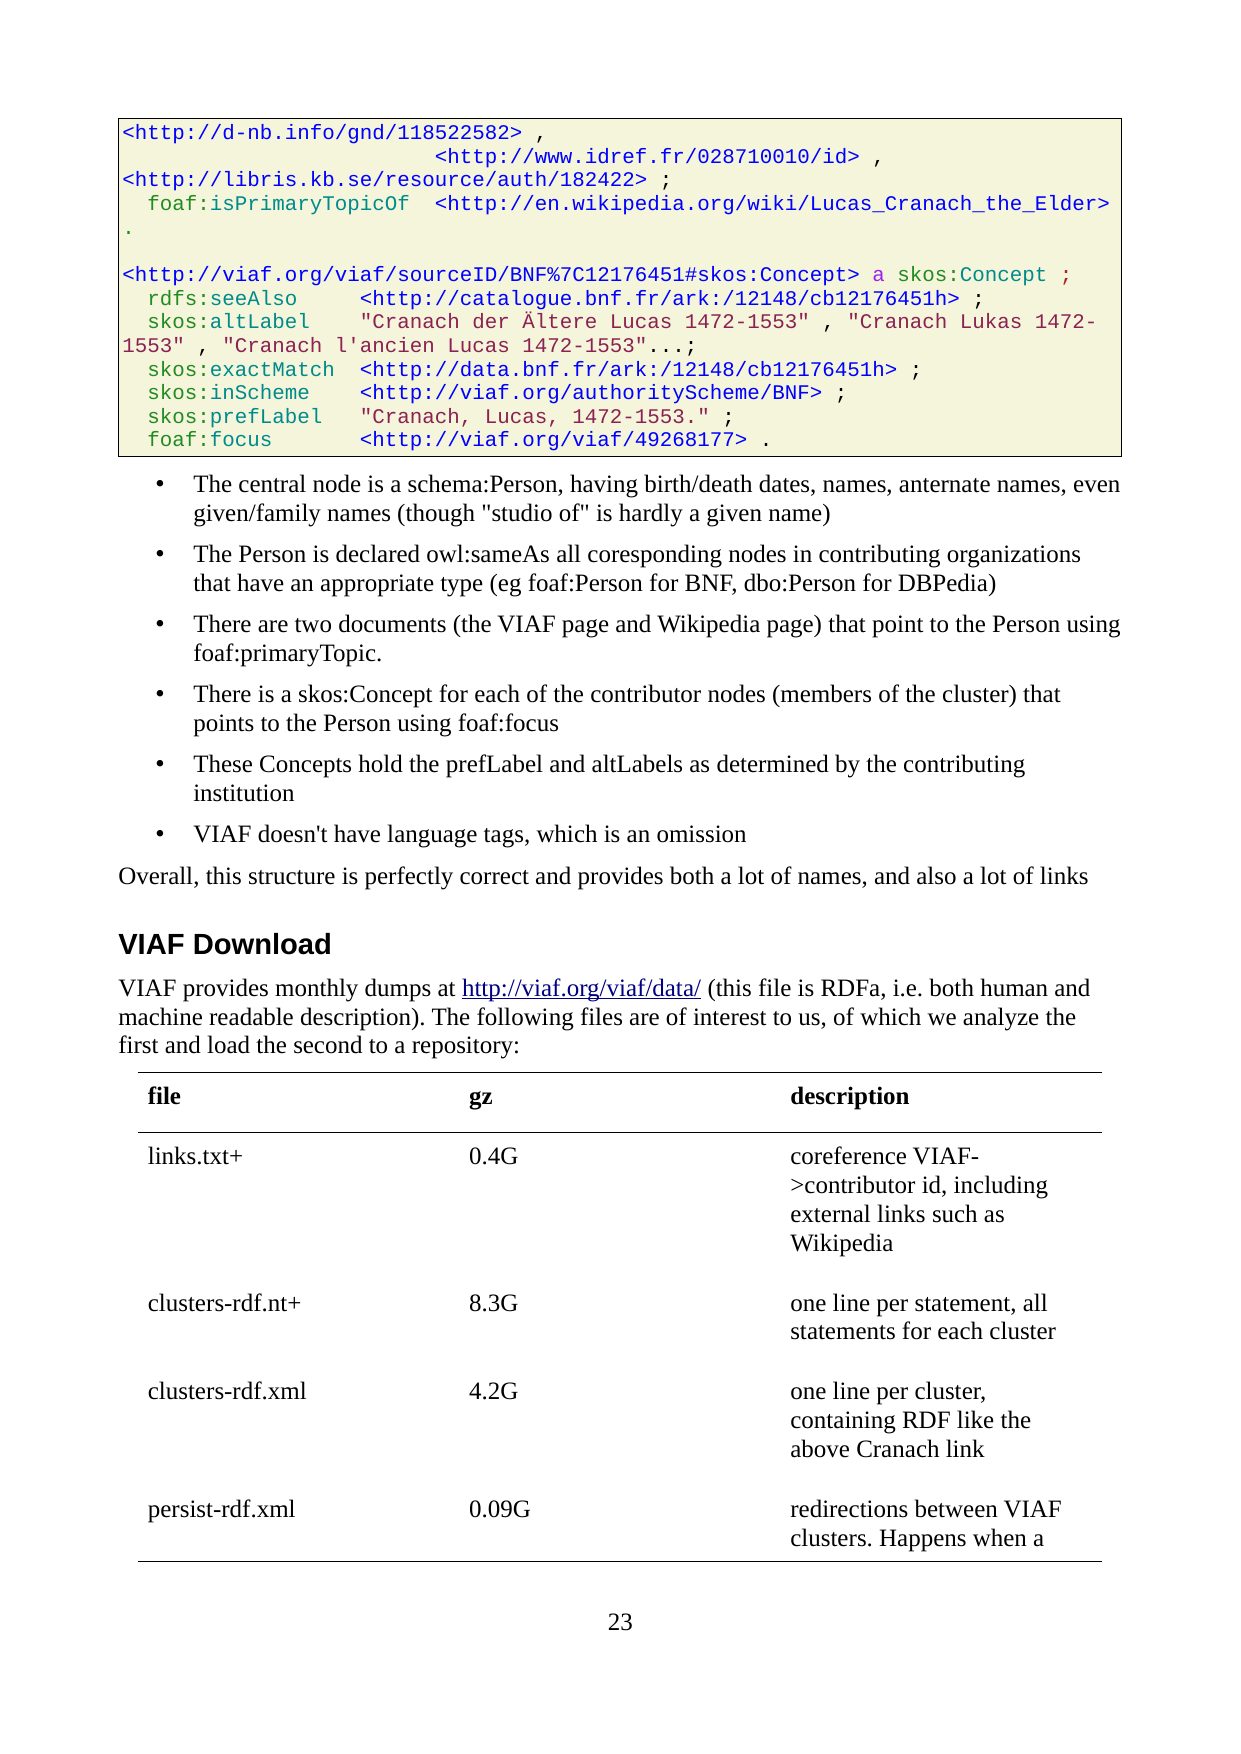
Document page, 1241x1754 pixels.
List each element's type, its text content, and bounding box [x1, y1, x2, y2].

text foaf:isPrimaryTopicOf <http://en.wikipedia.org/wiki/Lucas_Cranach_the_Elder> . [119, 189, 1121, 236]
text Overall, this structure is perfectly correct and provides both a lot of names, and also a lot of links [118, 861, 1122, 889]
text <http://viaf.org/viaf/sourceID/BNF%7C12176451#skos:Concept> a skos:Concept ; [119, 260, 1121, 284]
text skos:inScheme <http://viaf.org/authorityScheme/BNF> ; [119, 378, 1121, 402]
table_cell clusters-rdf.nt+ [138, 1278, 459, 1367]
table_cell persist-rdf.xml [138, 1485, 459, 1561]
list The Person is declared owl:sameAs all coresponding nodes in contributing organizations that have an appropriate type (eg foaf:Person for BNF, dbo:Person for DBPedia) [156, 539, 1122, 597]
subtitle VIAF Download [118, 927, 1122, 961]
list There are two documents (the VIAF page and Wikipedia page) that point to the Person using foaf:primaryTopic. [156, 609, 1122, 667]
table_cell redirections between VIAF clusters. Happens when a [781, 1485, 1102, 1561]
table_cell 4.2G [460, 1367, 781, 1484]
text skos:exactMatch <http://data.bnf.fr/ark:/12148/cb12176451h> ; [119, 354, 1121, 378]
table_cell one line per statement, all statements for each cluster [781, 1278, 1102, 1367]
text skos:prefLabel "Cranach, Lucas, 1472-1553." ; [119, 402, 1121, 426]
table_cell links.txt+ [138, 1133, 459, 1278]
list These Concepts hold the prefLabel and altLabels as determined by the contributing institution [156, 749, 1122, 807]
text foaf:focus <http://viaf.org/viaf/49268177> . [119, 426, 1121, 456]
text <http://d-nb.info/gnd/118522582> , [119, 119, 1121, 142]
text rdfs:seeAlso <http://catalogue.bnf.fr/ark:/12148/cb12176451h> ; [119, 284, 1121, 307]
table_header file [138, 1073, 459, 1132]
table_cell 8.3G [460, 1278, 781, 1367]
text VIAF provides monthly dumps at http://viaf.org/viaf/data/ (this file is RDFa, i.e. both human and machine readable description). The following files are of interest to us, of which we analyze the first and load the second to a repository: [118, 973, 1122, 1059]
list The central node is a schema:Person, having birth/death dates, names, anternate names, even given/family names (though "studio of" is hardly a given name) [156, 469, 1122, 527]
list There is a skos:Concept for each of the contributor nodes (members of the cluster) that points to the Person using foaf:focus [156, 679, 1122, 737]
table_cell one line per cluster, containing RDF like the above Cranach link [781, 1367, 1102, 1484]
table_cell 0.09G [460, 1485, 781, 1561]
text skos:altLabel "Cranach der Ältere Lucas 1472-1553" , "Cranach Lukas 1472-1553" , "Cranach l'ancien Lucas 1472-1553"...; [119, 307, 1121, 354]
table_cell clusters-rdf.xml [138, 1367, 459, 1484]
list VIAF doesn't have language tags, which is an omission [156, 819, 1122, 848]
table_cell coreference VIAF->contributor id, including external links such as Wikipedia [781, 1133, 1102, 1278]
text <http://www.idref.fr/028710010/id> , <http://libris.kb.se/resource/auth/182422> ; [119, 142, 1121, 189]
table_header description [781, 1073, 1102, 1132]
table_cell 0.4G [460, 1133, 781, 1278]
table_header gz [460, 1073, 781, 1132]
